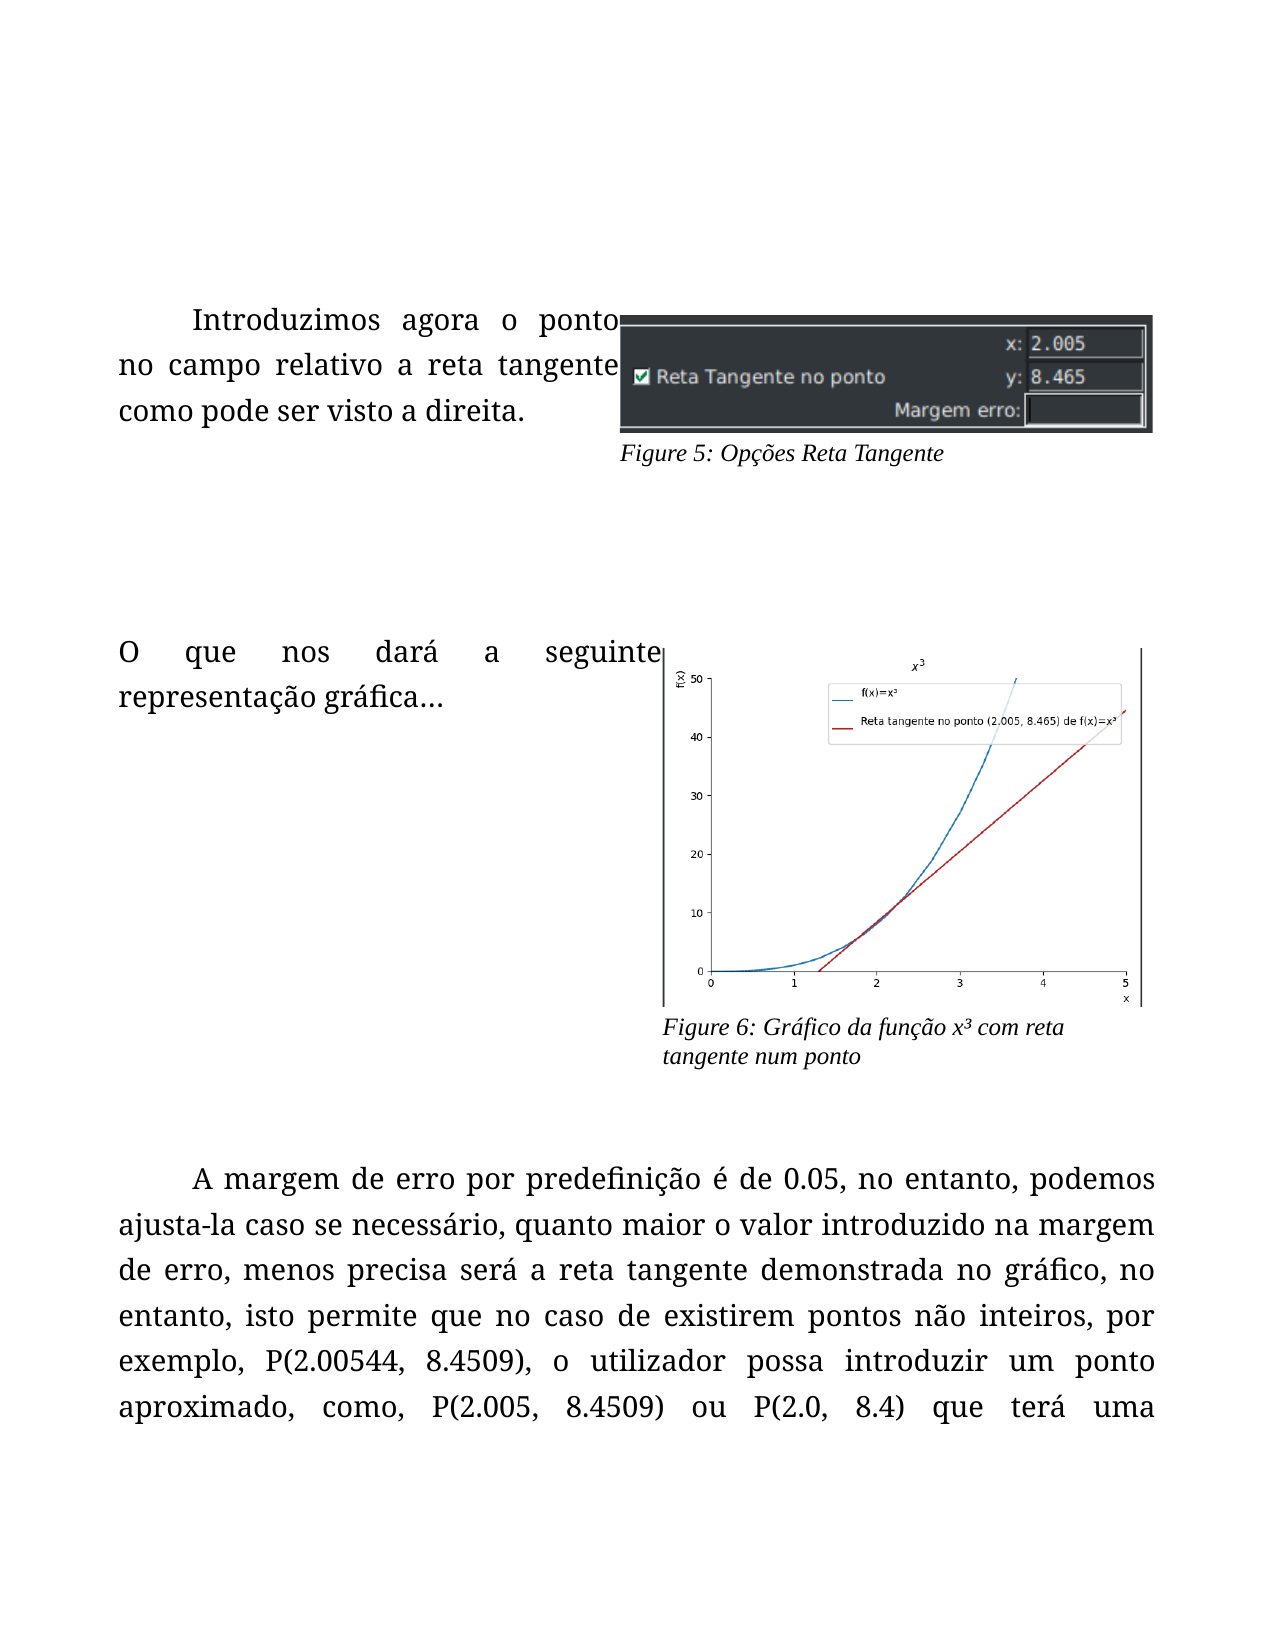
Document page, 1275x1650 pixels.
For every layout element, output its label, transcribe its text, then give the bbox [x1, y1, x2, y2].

picture [619, 315, 1153, 433]
picture [662, 648, 1143, 1007]
text Figure 5: Opções Reta Tangente [620, 433, 1152, 466]
subtitle O que nos dará a seguinte representação gráfica… [118, 631, 1157, 716]
subtitle Introduzimos agora o ponto no campo relativo a reta tangente como pode ser visto a direita. [118, 299, 1157, 430]
subtitle A margem de erro por predefinição é de 0.05, no entanto, podemos ajusta-la caso se necessário, quanto maior o valor introduzido na margem de erro, menos precisa será a reta tangente demonstrada no gráfico, no entanto, isto permite que no caso de existirem pontos não inteiros, por exemplo, P(2.00544, 8.4509), o utilizador possa introduzir um ponto aproximado, como, P(2.005, 8.4509) ou P(2.0, 8.4) que terá uma [118, 1158, 1157, 1426]
text Figure 6: Gráfico da função x³ com reta tangente num ponto [662, 649, 1157, 1070]
